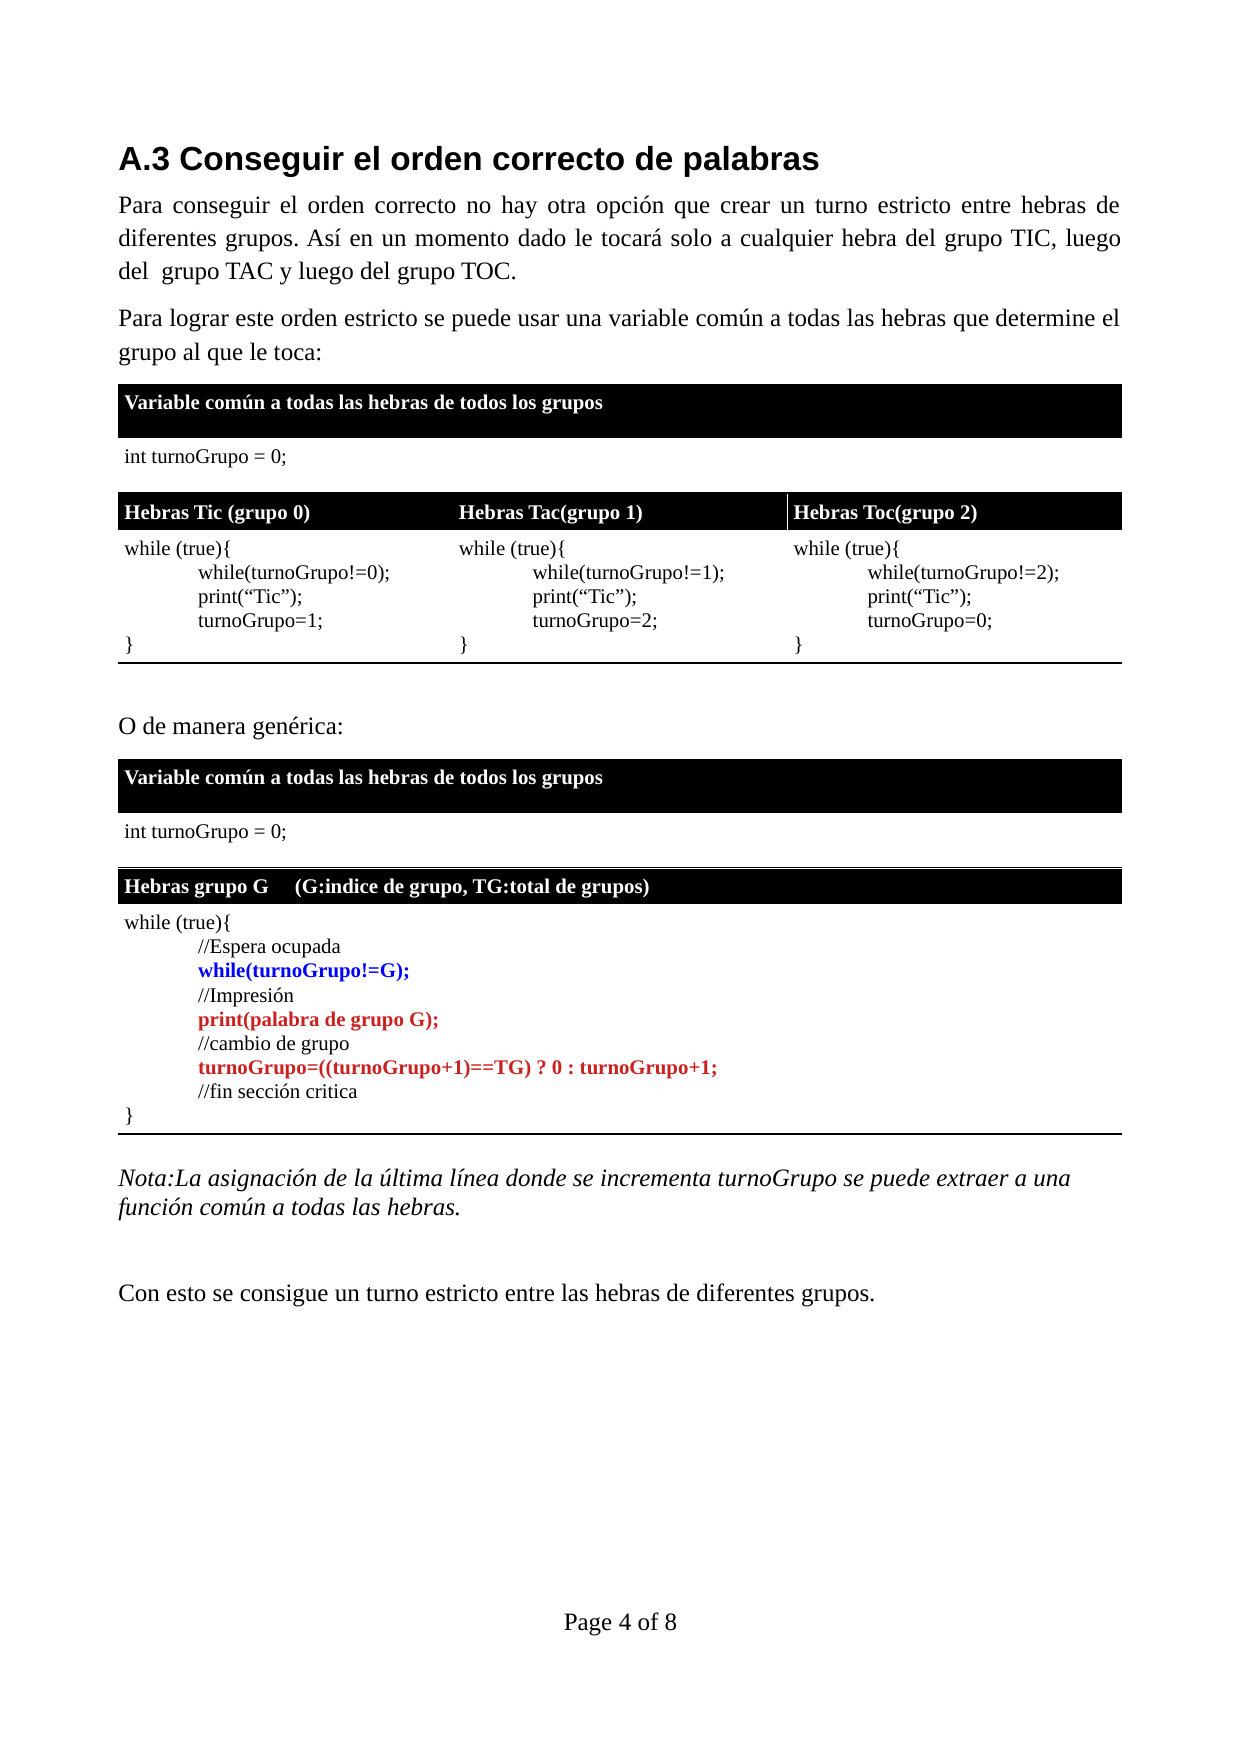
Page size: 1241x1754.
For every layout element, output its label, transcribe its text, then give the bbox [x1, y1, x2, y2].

text Con esto se consigue un turno estricto entre las hebras de diferentes grupos. [118, 1278, 1122, 1307]
table_header Hebras Tac(grupo 1) [453, 494, 787, 530]
table_cell int turnoGrupo = 0; [118, 438, 1122, 492]
table_cell while (true){ //Espera ocupada while(turnoGrupo!=G); //Impresión print(palabra de grupo G); //cambio de grupo turnoGrupo=((turnoGrupo+1)==TG) ? 0 : turnoGrupo+1; //fin sección critica } [118, 904, 1122, 1133]
table_header Hebras grupo G (G:indice de grupo, TG:total de grupos) [118, 869, 1122, 904]
text O de manera genérica: [118, 711, 1122, 740]
text Nota:La asignación de la última línea donde se incrementa turnoGrupo se puede extraer a una función común a todas las hebras. [118, 1163, 1122, 1221]
table_cell while (true){ while(turnoGrupo!=0); print(“Tic”); turnoGrupo=1; } [118, 530, 453, 662]
table_header Variable común a todas las hebras de todos los grupos [118, 759, 1122, 813]
table_header Variable común a todas las hebras de todos los grupos [118, 384, 1122, 438]
subtitle A.3 Conseguir el orden correcto de palabras [118, 139, 1122, 177]
table_cell int turnoGrupo = 0; [118, 813, 1122, 867]
text Para lograr este orden estricto se puede usar una variable común a todas las hebras que determine el grupo al que le toca: [118, 303, 1122, 365]
text Para conseguir el orden correcto no hay otra opción que crear un turno estricto entre hebras de diferentes grupos. Así en un momento dado le tocará solo a cualquier hebra del grupo TIC, luego del grupo TAC y luego del grupo TOC. [118, 190, 1122, 285]
table_header Hebras Tic (grupo 0) [118, 494, 453, 530]
table_cell while (true){ while(turnoGrupo!=2); print(“Tic”); turnoGrupo=0; } [788, 530, 1122, 662]
table_header Hebras Toc(grupo 2) [788, 494, 1122, 530]
table_cell while (true){ while(turnoGrupo!=1); print(“Tic”); turnoGrupo=2; } [453, 530, 787, 662]
